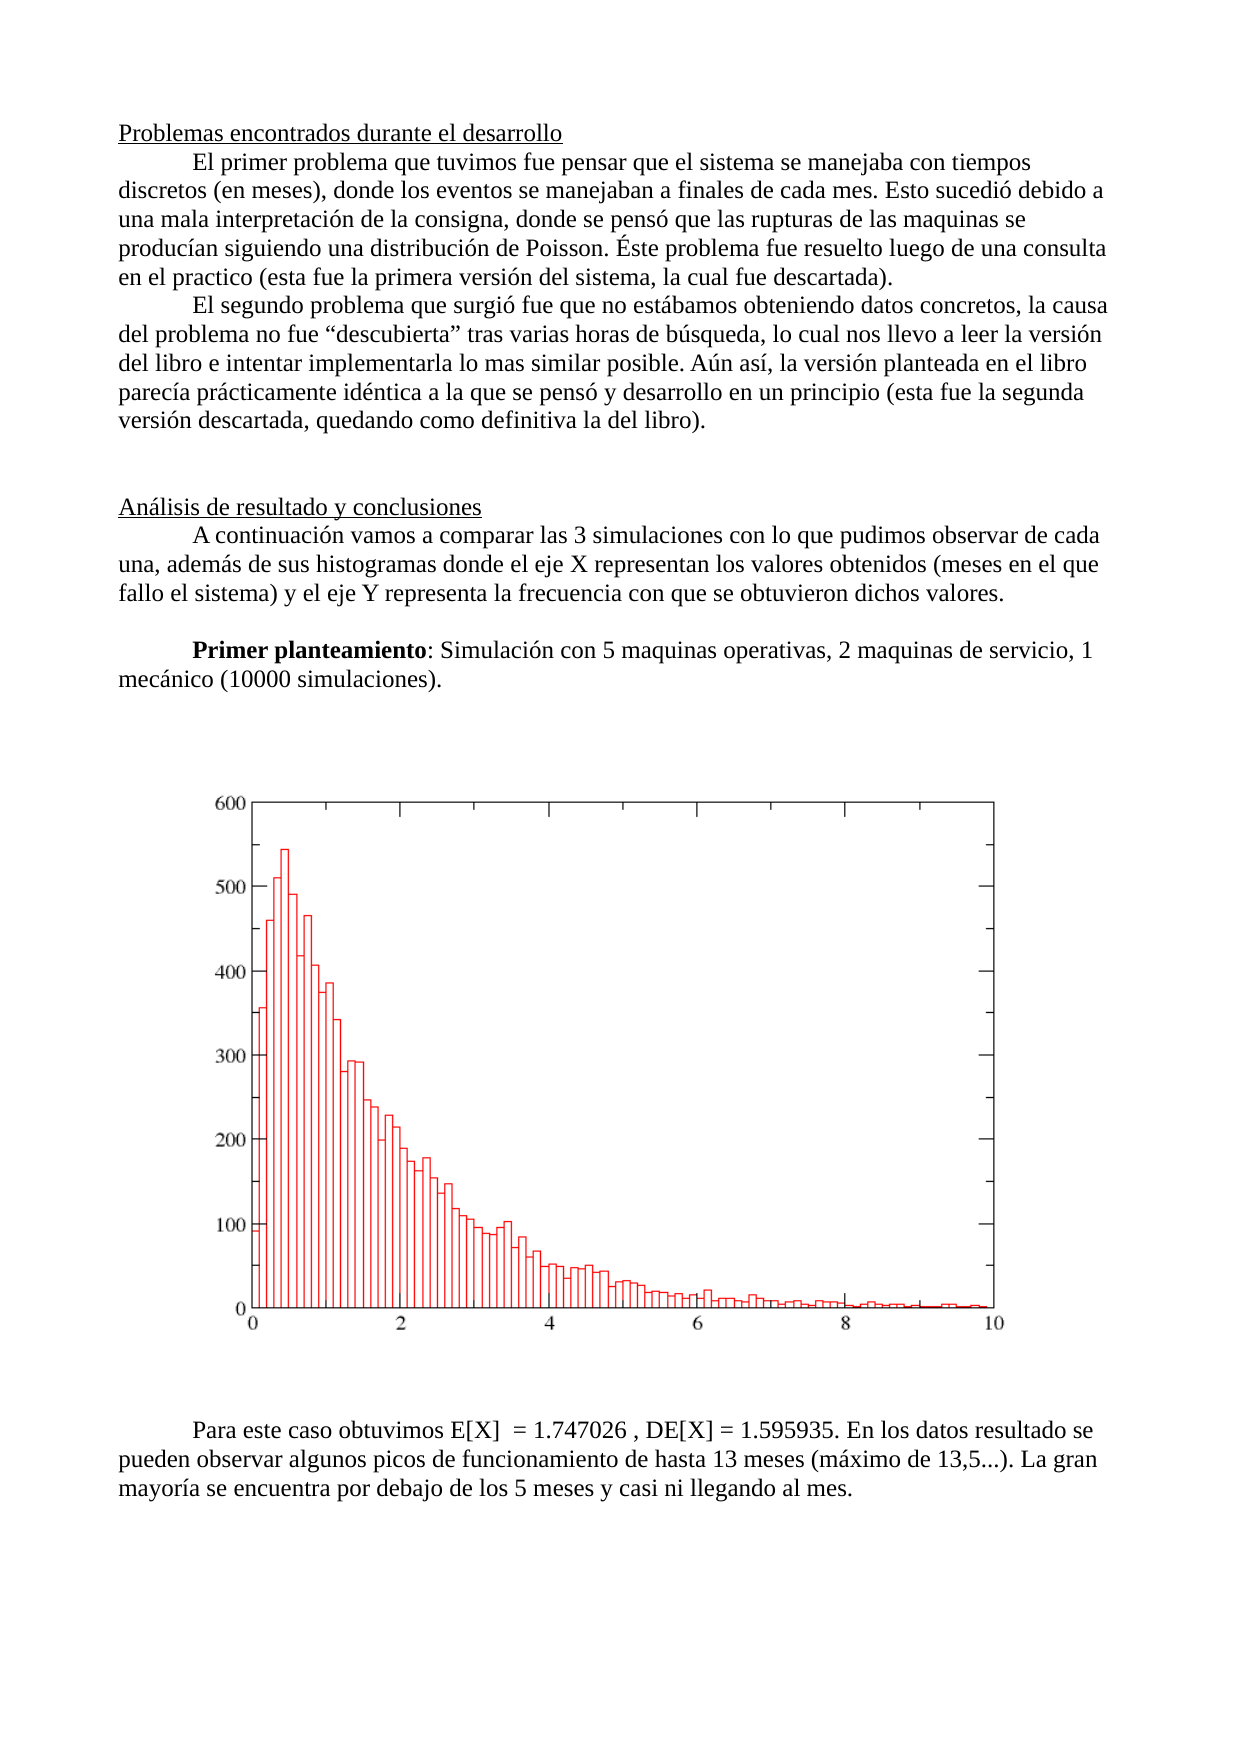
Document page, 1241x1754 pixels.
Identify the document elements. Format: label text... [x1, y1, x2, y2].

text Análisis de resultado y conclusiones [118, 492, 1122, 521]
text Problemas encontrados durante el desarrollo [118, 118, 1122, 147]
text Primer planteamiento: Simulación con 5 maquinas operativas, 2 maquinas de servicio, 1 mecánico (10000 simulaciones). [118, 636, 1122, 693]
text A continuación vamos a comparar las 3 simulaciones con lo que pudimos observar de cada una, además de sus histogramas donde el eje X representan los valores obtenidos (meses en el que fallo el sistema) y el eje Y representa la frecuencia con que se obtuvieron dichos valores. [118, 521, 1122, 607]
text El segundo problema que surgió fue que no estábamos obteniendo datos concretos, la causa del problema no fue “descubierta” tras varias horas de búsqueda, lo cual nos llevo a leer la versión del libro e intentar implementarla lo mas similar posible. Aún así, la versión planteada en el libro parecía prácticamente idéntica a la que se pensó y desarrollo en un principio (esta fue la segunda versión descartada, quedando como definitiva la del libro). [118, 291, 1122, 434]
text El primer problema que tuvimos fue pensar que el sistema se manejaba con tiempos discretos (en meses), donde los eventos se manejaban a finales de cada mes. Esto sucedió debido a una mala interpretación de la consigna, donde se pensó que las rupturas de las maquinas se producían siguiendo una distribución de Poisson. Éste problema fue resuelto luego de una consulta en el practico (esta fue la primera versión del sistema, la cual fue descartada). [118, 147, 1122, 291]
picture [140, 693, 1100, 1416]
text Para este caso obtuvimos E[X] = 1.747026 , DE[X] = 1.595935. En los datos resultado se pueden observar algunos picos de funcionamiento de hasta 13 meses (máximo de 13,5...). La gran mayoría se encuentra por debajo de los 5 meses y casi ni llegando al mes. [118, 693, 1122, 1502]
